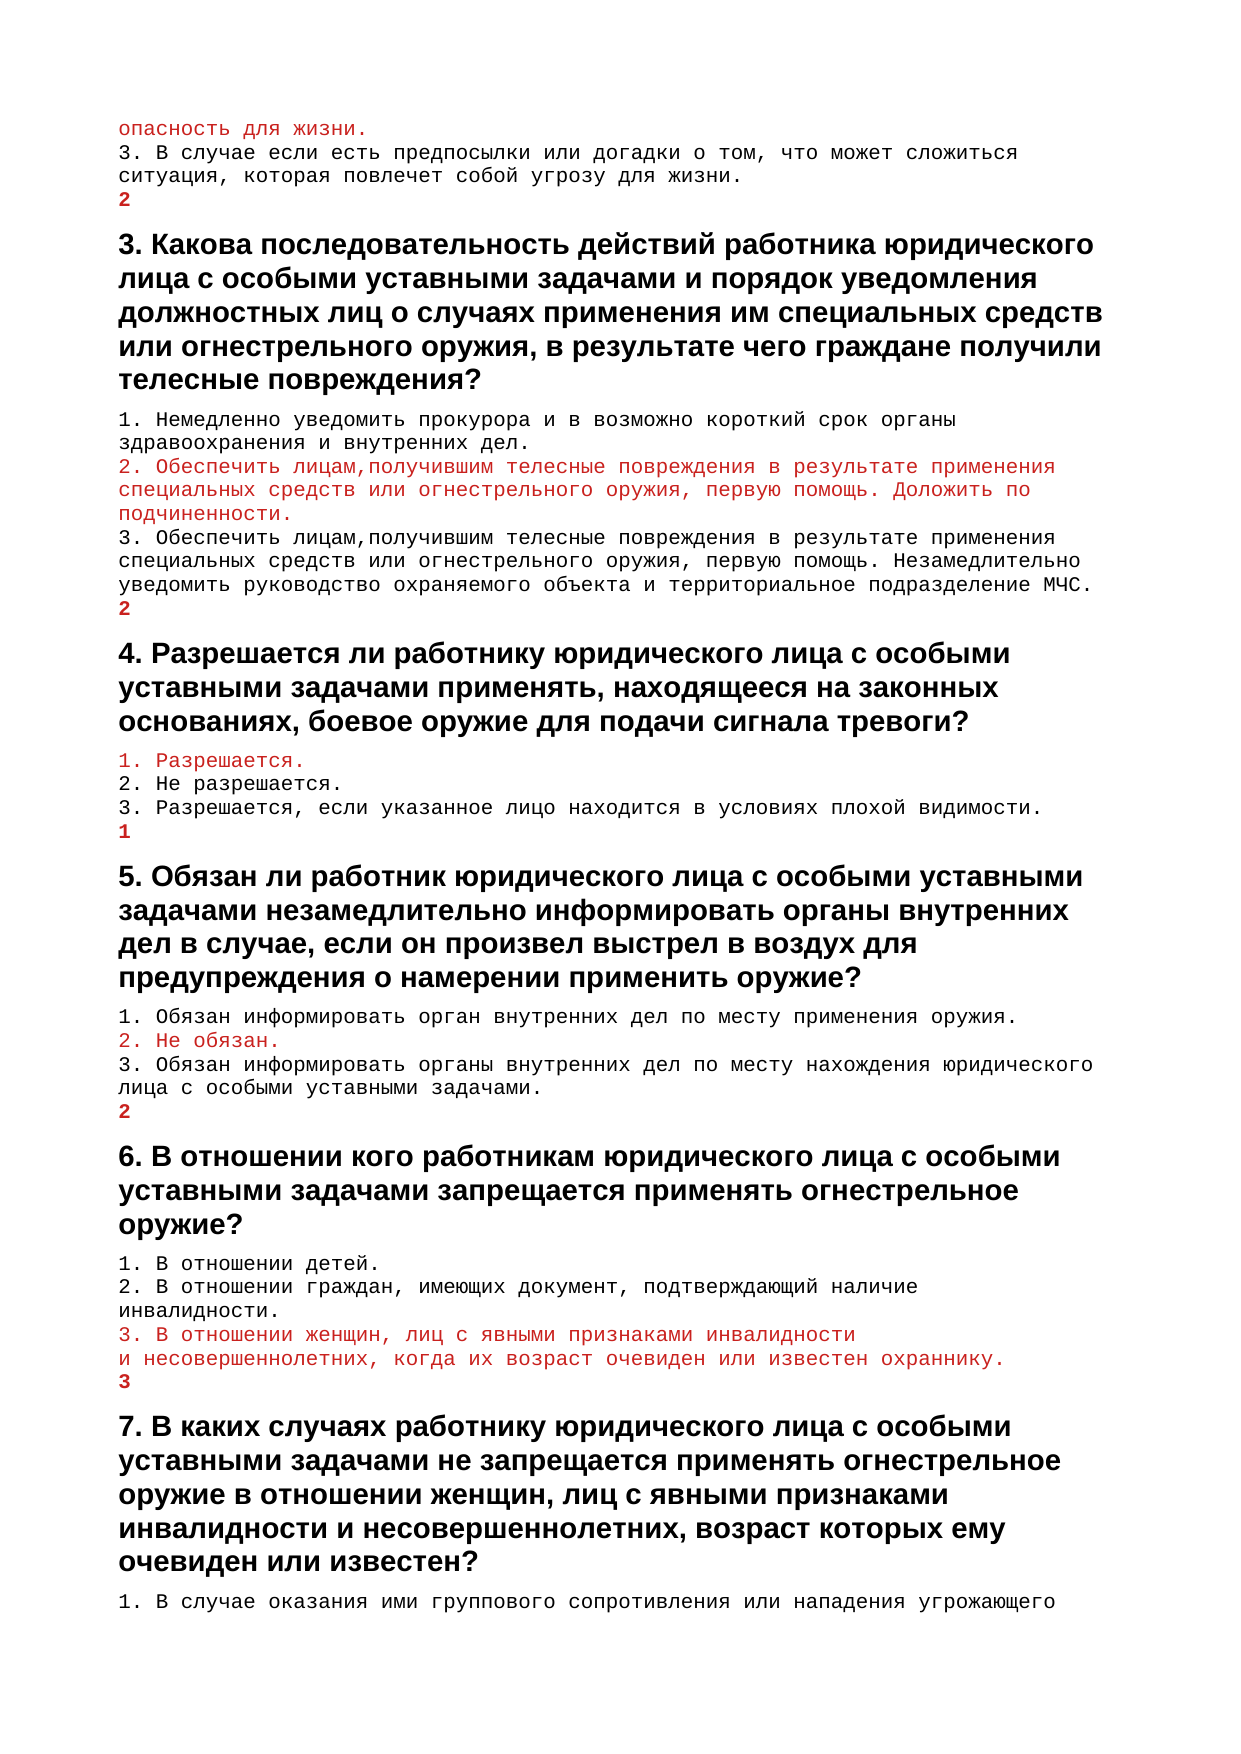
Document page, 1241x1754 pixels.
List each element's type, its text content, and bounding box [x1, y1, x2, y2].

text 1. Обязан информировать орган внутренних дел по месту применения оружия. [118, 1006, 1122, 1030]
text 1. Немедленно уведомить прокурора и в возможно короткий срок органы [118, 408, 1122, 432]
text 3 [118, 1371, 1122, 1395]
text 1. Разрешается. [118, 750, 1122, 773]
text 2. Не разрешается. [118, 773, 1122, 797]
text 2 [118, 189, 1122, 213]
text опасность для жизни. [118, 118, 1122, 142]
subtitle 5. Обязан ли работник юридического лица с особыми уставными задачами незамедлительно информировать органы внутренних дел в случае, если он произвел выстрел в воздух для предупреждения о намерении применить оружие? [118, 859, 1122, 994]
text 3. В отношении женщин, лиц с явными признаками инвалидности [118, 1324, 1122, 1347]
subtitle 6. В отношении кого работникам юридического лица с особыми уставными задачами запрещается применять огнестрельное оружие? [118, 1139, 1122, 1240]
subtitle 3. Какова последовательность действий работника юридического лица с особыми уставными задачами и порядок уведомления должностных лиц о случаях применения им специальных средств или огнестрельного оружия, в результате чего граждане получили телесные повреждения? [118, 227, 1122, 396]
text 2 [118, 598, 1122, 621]
text 1 [118, 821, 1122, 844]
text 2. В отношении граждан, имеющих документ, подтверждающий наличие [118, 1277, 1122, 1300]
text 3. Обеспечить лицам,получившим телесные повреждения в результате применения специальных средств или огнестрельного оружия, первую помощь. Незамедлительно уведомить руководство охраняемого объекта и территориальное подразделение МЧС. [118, 527, 1122, 598]
subtitle 4. Разрешается ли работнику юридического лица с особыми уставными задачами применять, находящееся на законных основаниях, боевое оружие для подачи сигнала тревоги? [118, 636, 1122, 737]
text 2 [118, 1101, 1122, 1124]
text инвалидности. [118, 1300, 1122, 1324]
text 3. Обязан информировать органы внутренних дел по месту нахождения юридического лица с особыми уставными задачами. [118, 1054, 1122, 1101]
text 2. Обеспечить лицам,получившим телесные повреждения в результате применения специальных средств или огнестрельного оружия, первую помощь. Доложить по подчиненности. [118, 456, 1122, 527]
text ситуация, которая повлечет собой угрозу для жизни. [118, 165, 1122, 189]
text 3. В случае если есть предпосылки или догадки о том, что может сложиться [118, 142, 1122, 165]
text 1. В случае оказания ими группового сопротивления или нападения угрожающего [118, 1591, 1122, 1614]
text и несовершеннолетних, когда их возраст очевиден или известен охраннику. [118, 1347, 1122, 1371]
subtitle 7. В каких случаях работнику юридического лица с особыми уставными задачами не запрещается применять огнестрельное оружие в отношении женщин, лиц с явными признаками инвалидности и несовершеннолетних, возраст которых ему очевиден или известен? [118, 1409, 1122, 1578]
text 1. В отношении детей. [118, 1253, 1122, 1277]
text 3. Разрешается, если указанное лицо находится в условиях плохой видимости. [118, 797, 1122, 821]
text здравоохранения и внутренних дел. [118, 432, 1122, 456]
text 2. Не обязан. [118, 1030, 1122, 1054]
